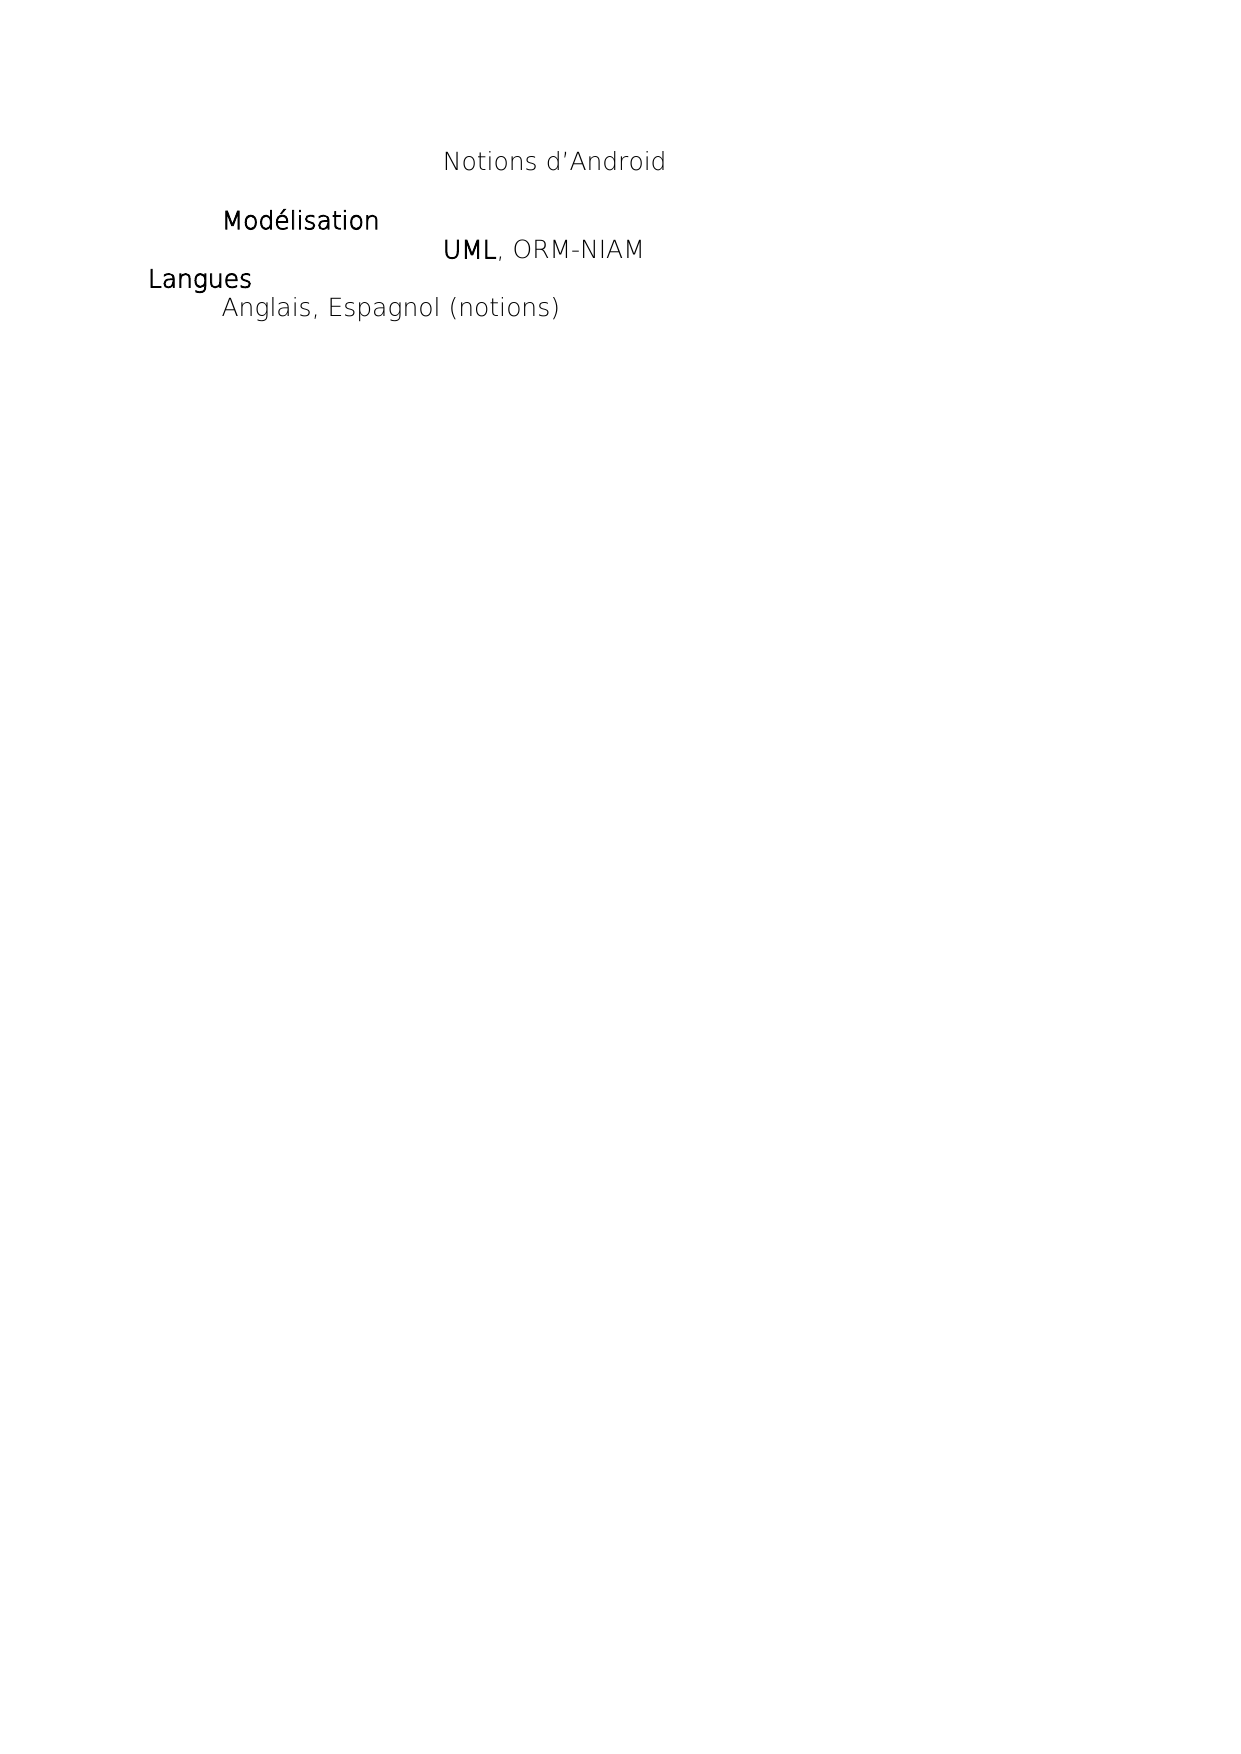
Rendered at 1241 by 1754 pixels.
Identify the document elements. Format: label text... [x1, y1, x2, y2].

text Anglais, Espagnol (notions) [148, 293, 1093, 323]
text Langues [148, 264, 1093, 293]
text Notions d’Android [148, 148, 1093, 177]
text UML, ORM-NIAM [148, 235, 1093, 264]
text Modélisation [148, 206, 1093, 235]
